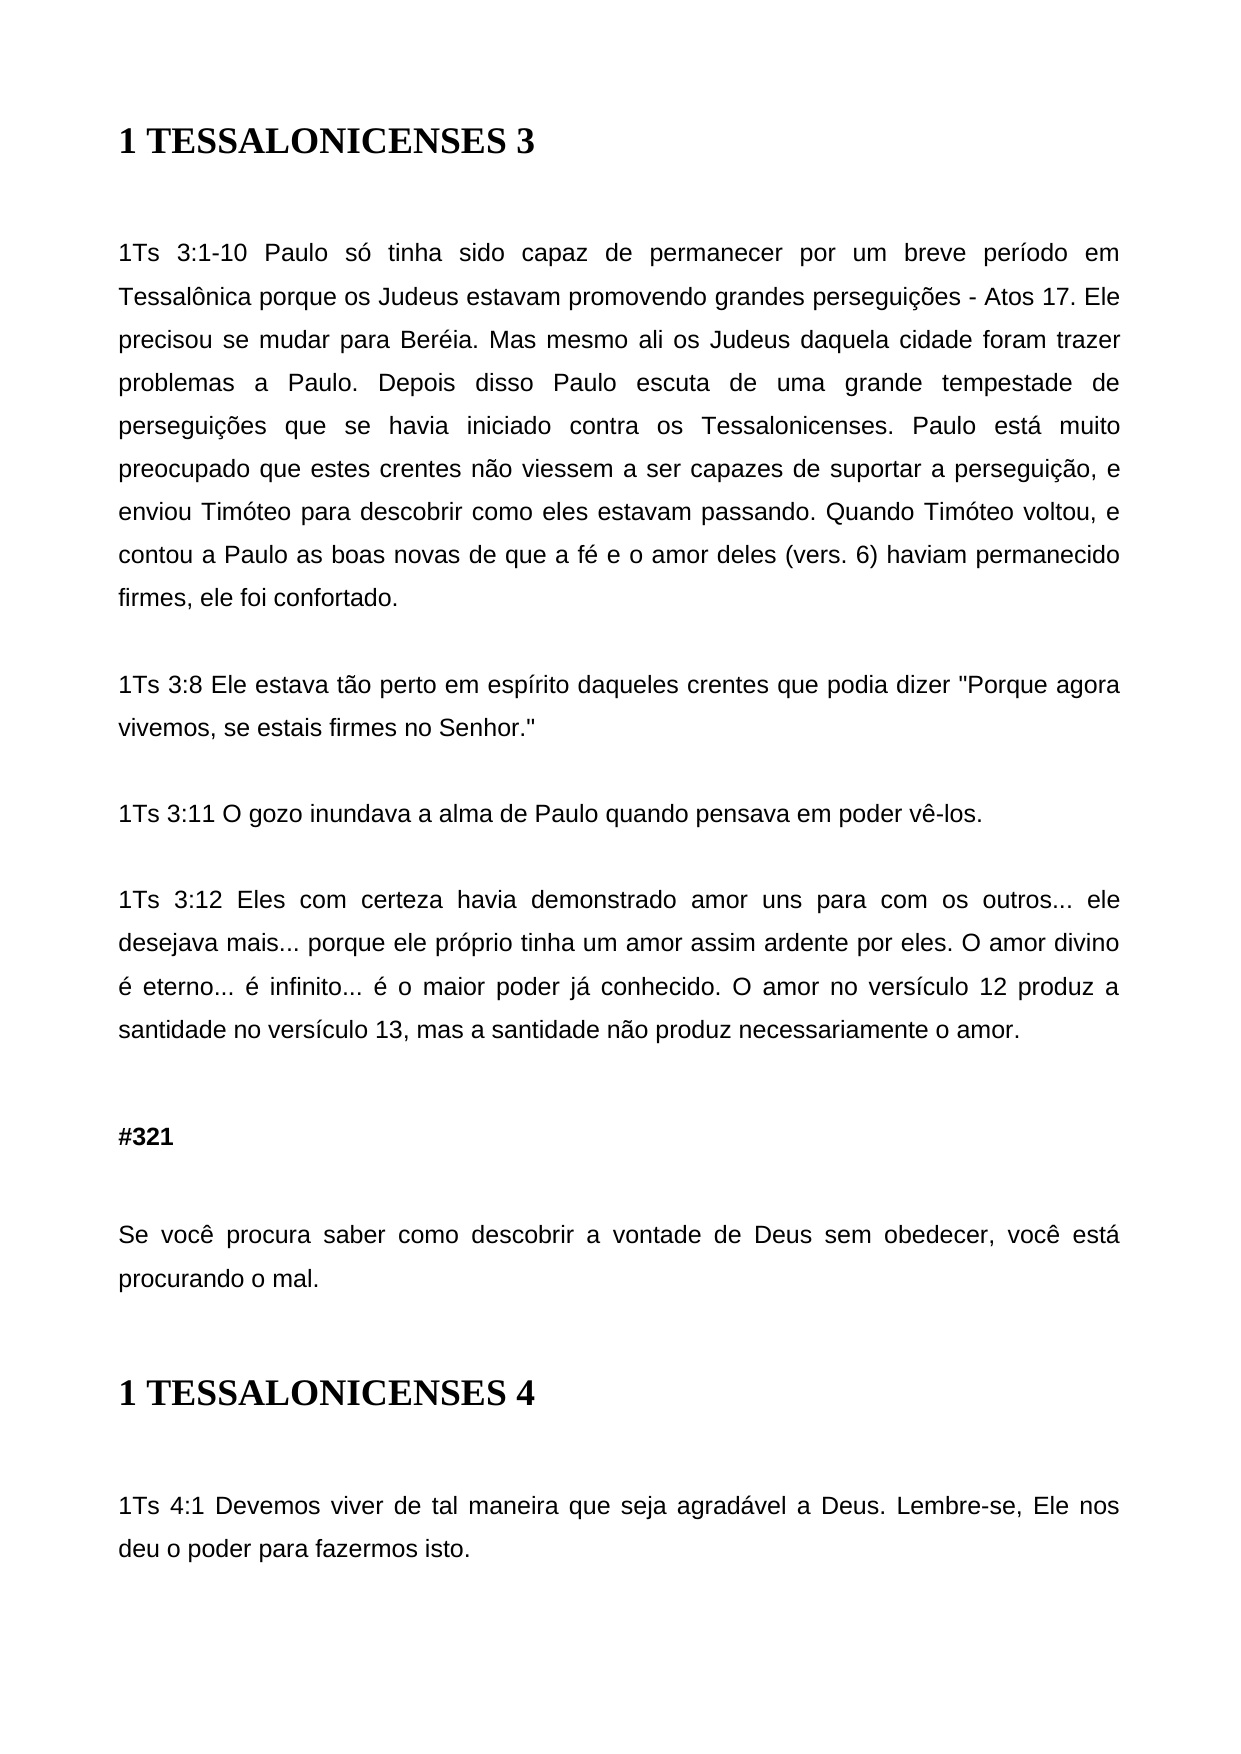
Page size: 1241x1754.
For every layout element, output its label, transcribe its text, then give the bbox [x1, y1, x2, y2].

subtitle 1 TESSALONICENSES 3 [118, 118, 1122, 161]
text 1Ts 3:12 Eles com certeza havia demonstrado amor uns para com os outros... ele desejava mais... porque ele próprio tinha um amor assim ardente por eles. O amor divino é eterno... é infinito... é o maior poder já conhecido. O amor no versículo 12 produz a santidade no versículo 13, mas a santidade não produz necessariamente o amor. [118, 885, 1122, 1043]
text 1Ts 3:8 Ele estava tão perto em espírito daqueles crentes que podia dizer "Porque agora vivemos, se estais firmes no Senhor." [118, 670, 1122, 742]
subtitle #321 [118, 1122, 1122, 1151]
text 1Ts 3:1-10 Paulo só tinha sido capaz de permanecer por um breve período em Tessalônica porque os Judeus estavam promovendo grandes perseguições - Atos 17. Ele precisou se mudar para Beréia. Mas mesmo ali os Judeus daquela cidade foram trazer problemas a Paulo. Depois disso Paulo escuta de uma grande tempestade de perseguições que se havia iniciado contra os Tessalonicenses. Paulo está muito preocupado que estes crentes não viessem a ser capazes de suportar a perseguição, e enviou Timóteo para descobrir como eles estavam passando. Quando Timóteo voltou, e contou a Paulo as boas novas de que a fé e o amor deles (vers. 6) haviam permanecido firmes, ele foi confortado. [118, 238, 1122, 612]
text 1Ts 3:11 O gozo inundava a alma de Paulo quando pensava em poder vê-los. [118, 799, 1122, 828]
text 1Ts 4:1 Devemos viver de tal maneira que seja agradável a Deus. Lembre-se, Ele nos deu o poder para fazermos isto. [118, 1491, 1122, 1563]
text Se você procura saber como descobrir a vontade de Deus sem obedecer, você está procurando o mal. [118, 1221, 1122, 1292]
subtitle 1 TESSALONICENSES 4 [118, 1371, 1122, 1414]
